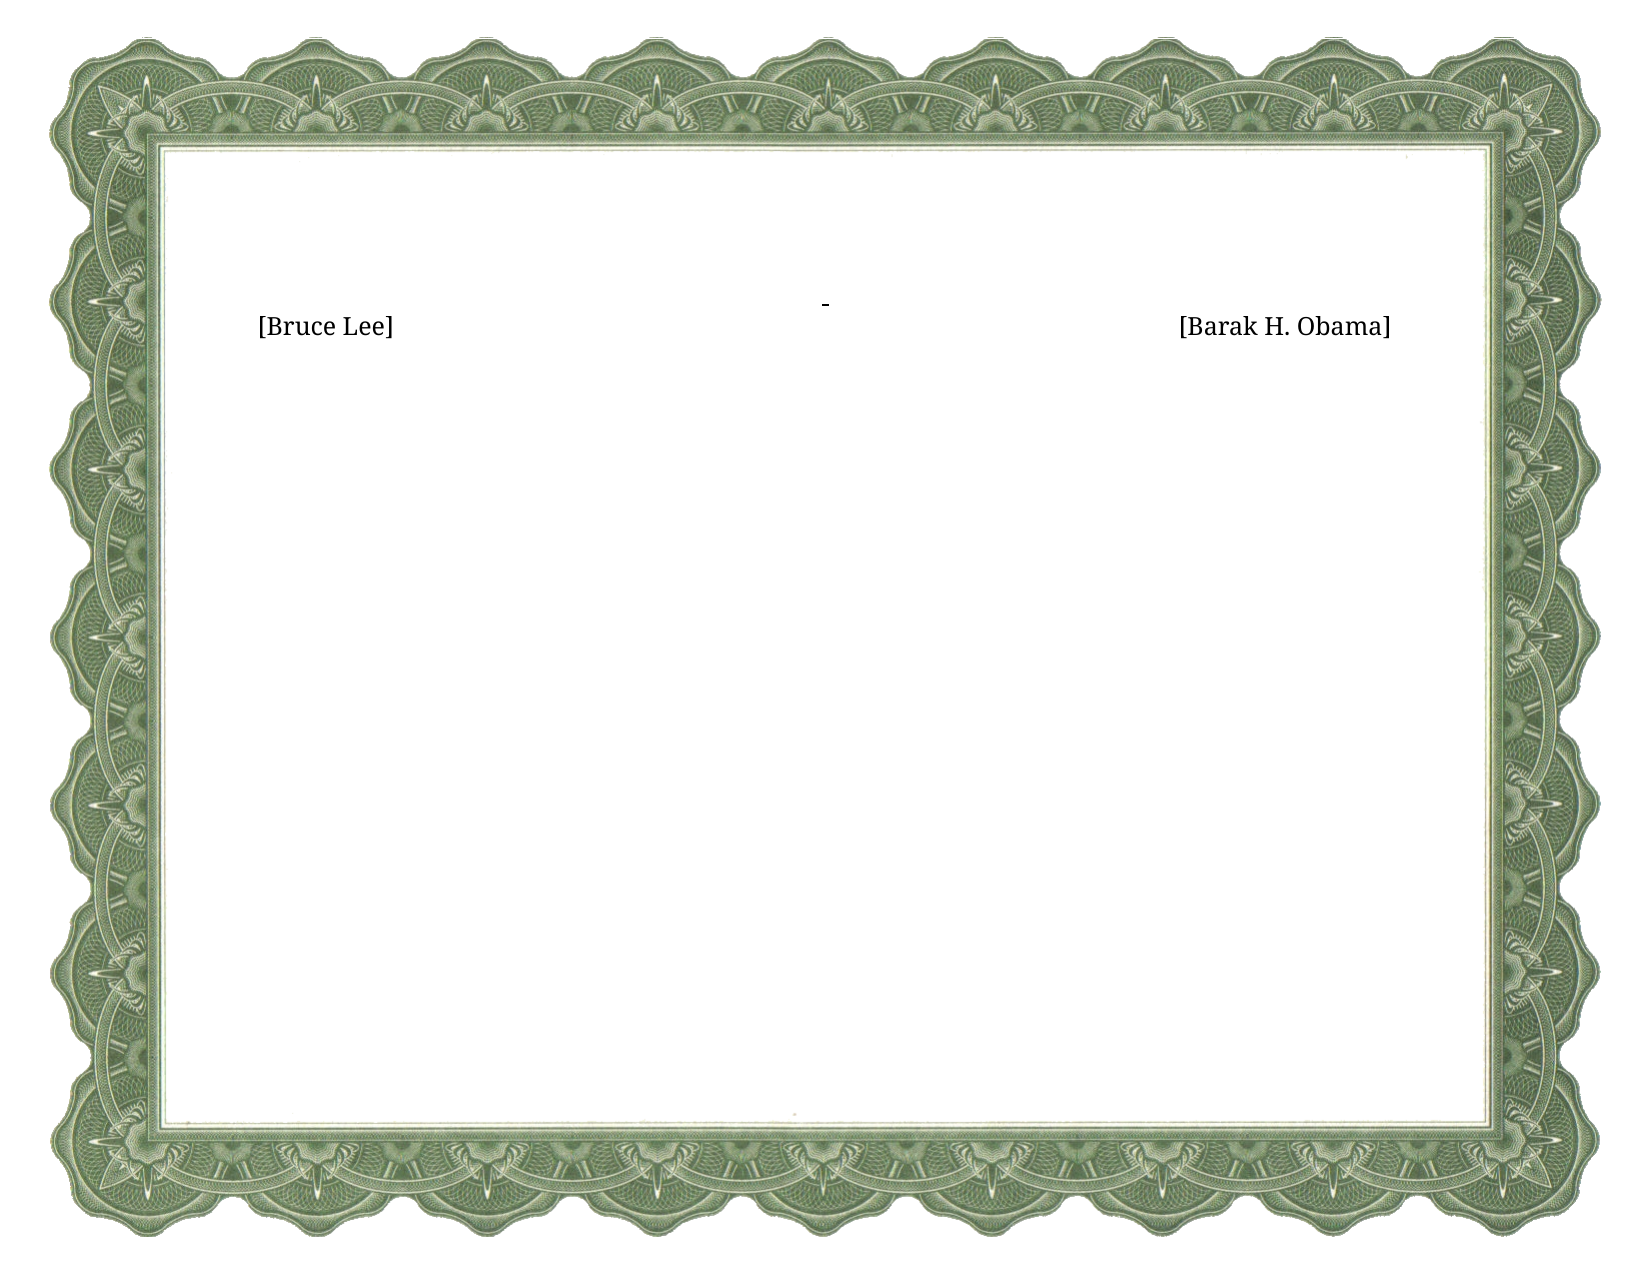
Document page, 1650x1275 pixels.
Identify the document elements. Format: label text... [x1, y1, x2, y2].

text [Bruce Lee] [Barak H. Obama] [173, 309, 1477, 343]
picture [424, 237, 1225, 309]
picture [424, 343, 1225, 1038]
